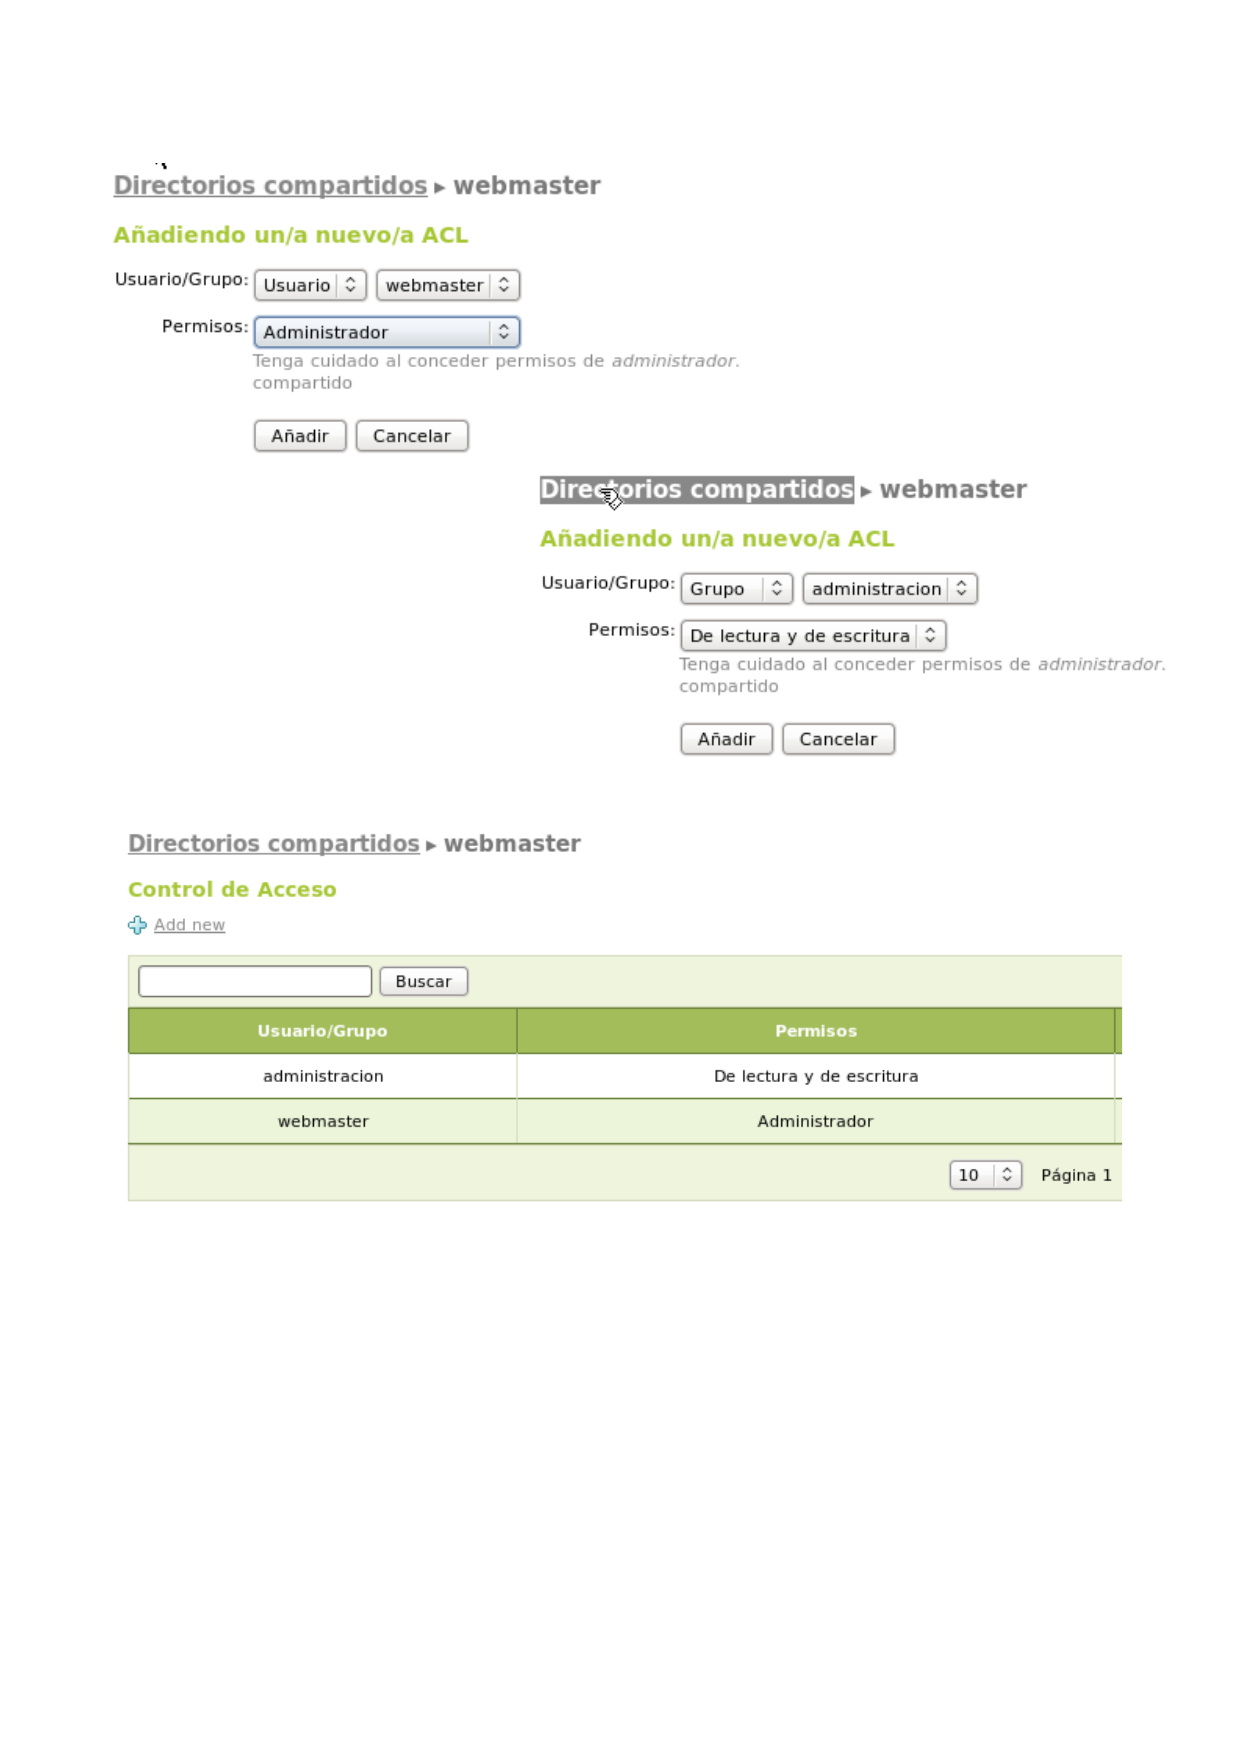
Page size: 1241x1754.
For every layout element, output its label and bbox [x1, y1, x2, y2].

picture [118, 830, 1123, 1216]
picture [98, 163, 1169, 769]
